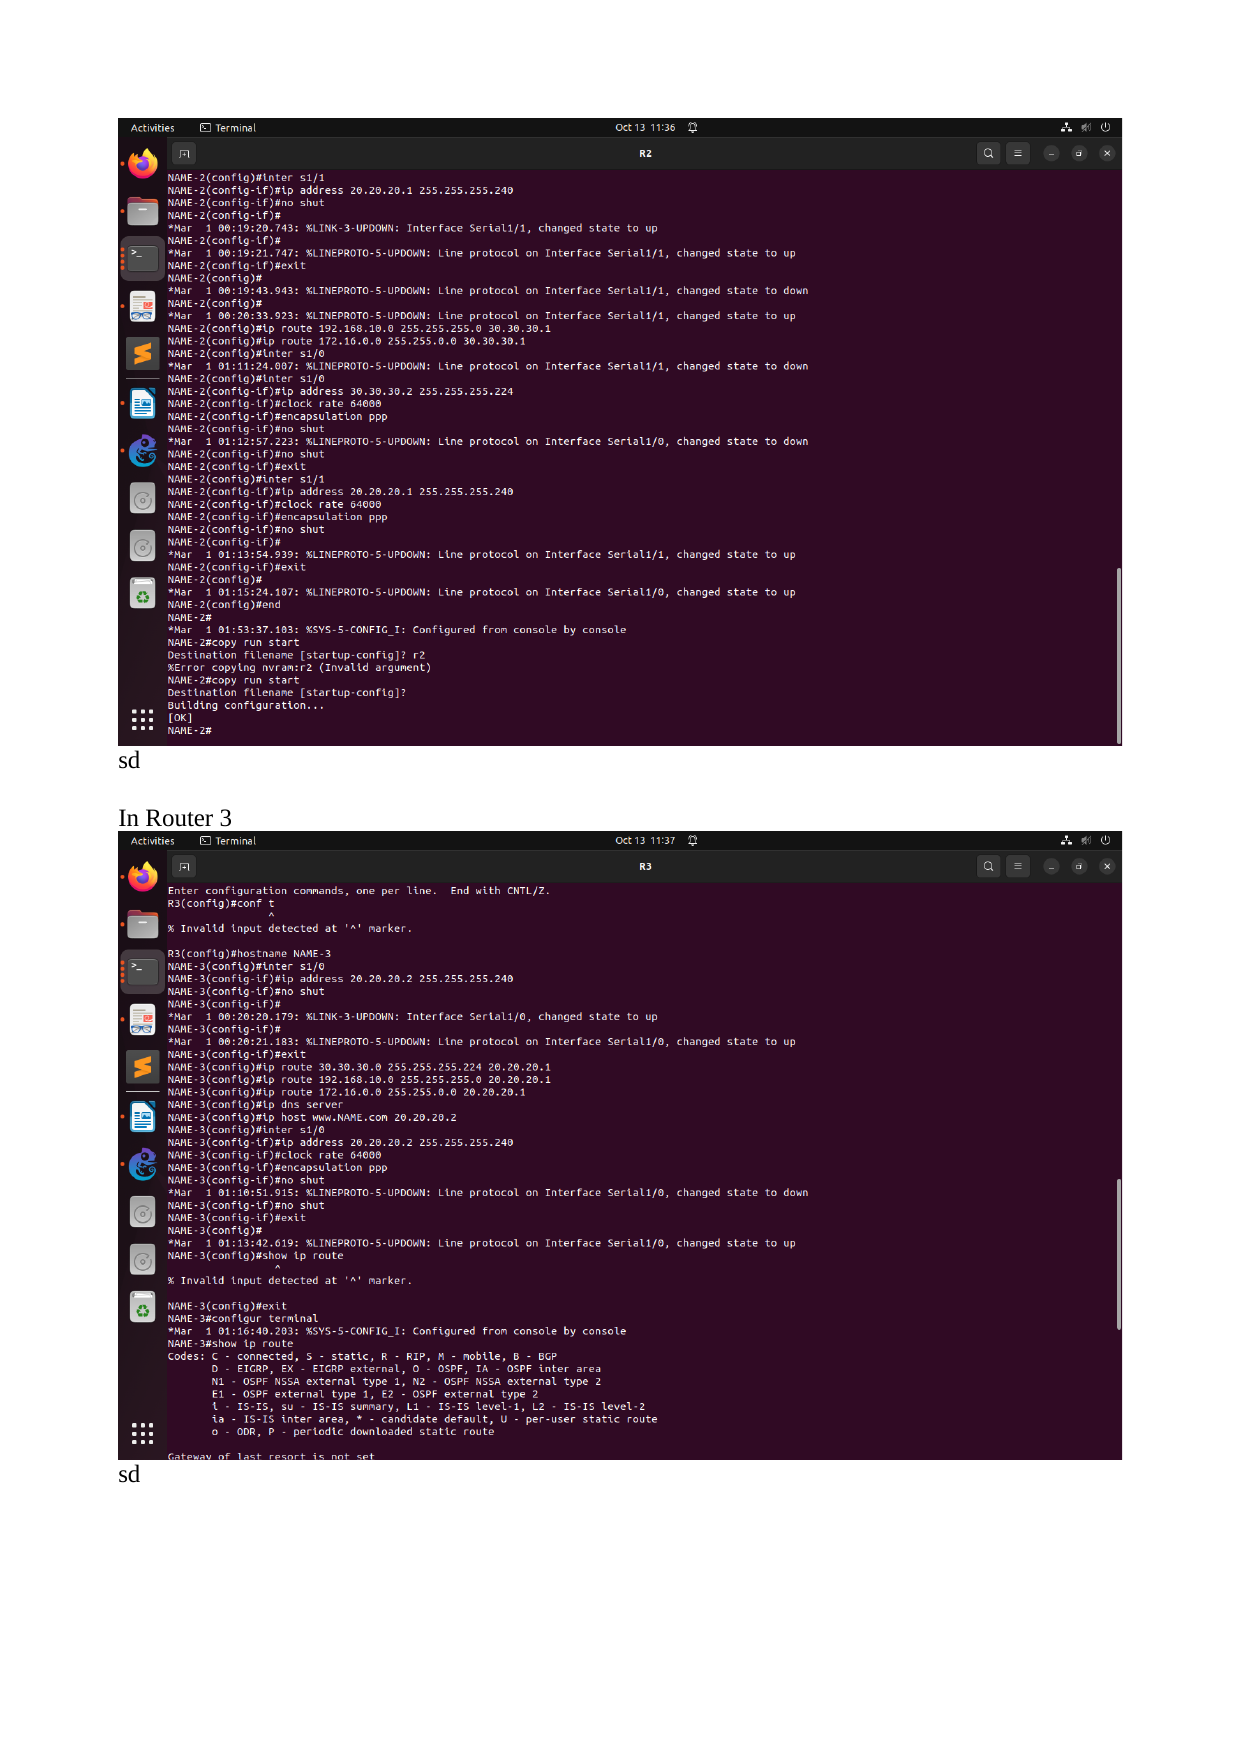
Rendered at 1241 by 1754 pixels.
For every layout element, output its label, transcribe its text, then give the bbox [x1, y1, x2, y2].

picture [118, 118, 1123, 746]
text In Router 3 [118, 803, 1122, 831]
text sd [118, 746, 1122, 774]
picture [118, 831, 1123, 1460]
text sd [118, 1460, 1122, 1488]
